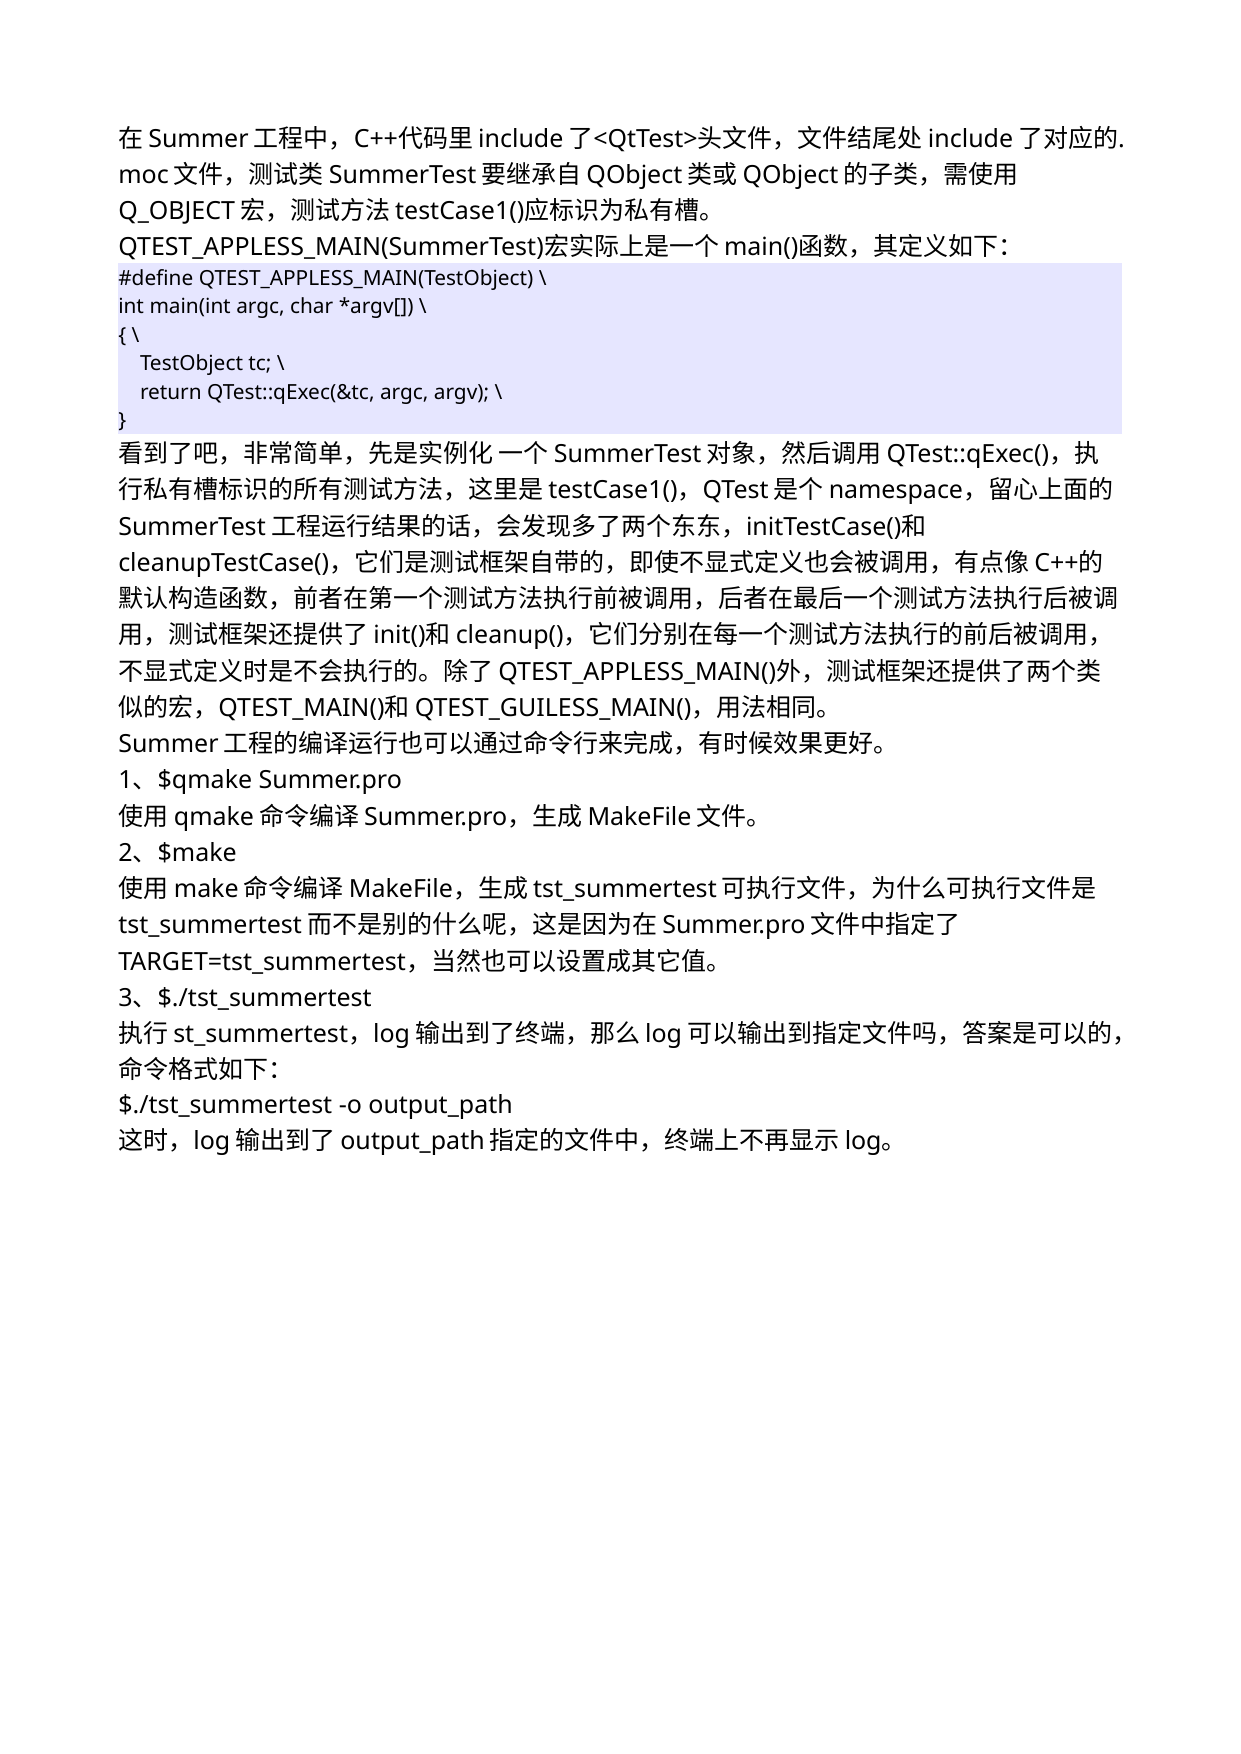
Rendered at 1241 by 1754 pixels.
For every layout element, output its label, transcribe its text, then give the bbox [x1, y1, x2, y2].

text 这时，log输出到了output_path指定的文件中，终端上不再显示log。 [118, 1120, 1122, 1157]
text } [118, 405, 1122, 434]
text { \ [118, 320, 1122, 348]
text #define QTEST_APPLESS_MAIN(TestObject) \ [118, 263, 1122, 292]
text 执行st_summertest，log输出到了终端，那么log可以输出到指定文件吗，答案是可以的，命令格式如下： [118, 1014, 1122, 1086]
text QTEST_APPLESS_MAIN(SummerTest)宏实际上是一个main()函数，其定义如下： [118, 227, 1122, 263]
text 3、$./tst_summertest [118, 977, 1122, 1014]
text 使用 make命令编译MakeFile，生成tst_summertest可执行文件，为什么可执行文件是tst_summertest而不是别的什么呢，这是因为在Summer.pro文件中指定了TARGET=tst_summertest，当然也可以设置成其它值。 [118, 869, 1122, 977]
text int main(int argc, char *argv[]) \ [118, 292, 1122, 320]
text 在Summer工程中，C++代码里include了<QtTest>头文件，文件结尾处include了对应的.moc文件，测试类SummerTest要继承自QObject类或QObject的子类，需使用Q_OBJECT宏，测试方法testCase1()应标识为私有槽。 [118, 118, 1122, 227]
text return QTest::qExec(&tc, argc, argv); \ [118, 377, 1122, 405]
text 看到了吧，非常简单，先是实例化 一个SummerTest对象，然后调用QTest::qExec()，执行私有槽标识的所有测试方法，这里是testCase1()，QTest是个namespace，留心上面的SummerTest工程运行结果的话，会发现多了两个东东，initTestCase()和cleanupTestCase()，它们是测试框架自带的，即使不显式定义也会被调用，有点像C++的默认构造函数，前者在第一个测试方法执行前被调用，后者在最后一个测试方法执行后被调用，测试框架还提供了init()和cleanup()，它们分别在每一个测试方法执行的前后被调用，不显式定义时是不会执行的。除了QTEST_APPLESS_MAIN()外，测试框架还提供了两个类似的宏，QTEST_MAIN()和QTEST_GUILESS_MAIN()，用法相同。 [118, 434, 1122, 724]
text 2、$make [118, 832, 1122, 869]
text $./tst_summertest -o output_path [118, 1086, 1122, 1120]
text 1、$qmake Summer.pro [118, 760, 1122, 796]
text TestObject tc; \ [118, 348, 1122, 377]
text 使用 qmake命令编译Summer.pro，生成MakeFile文件。 [118, 796, 1122, 832]
text Summer工程的编译运行也可以通过命令行来完成，有时候效果更好。 [118, 724, 1122, 760]
